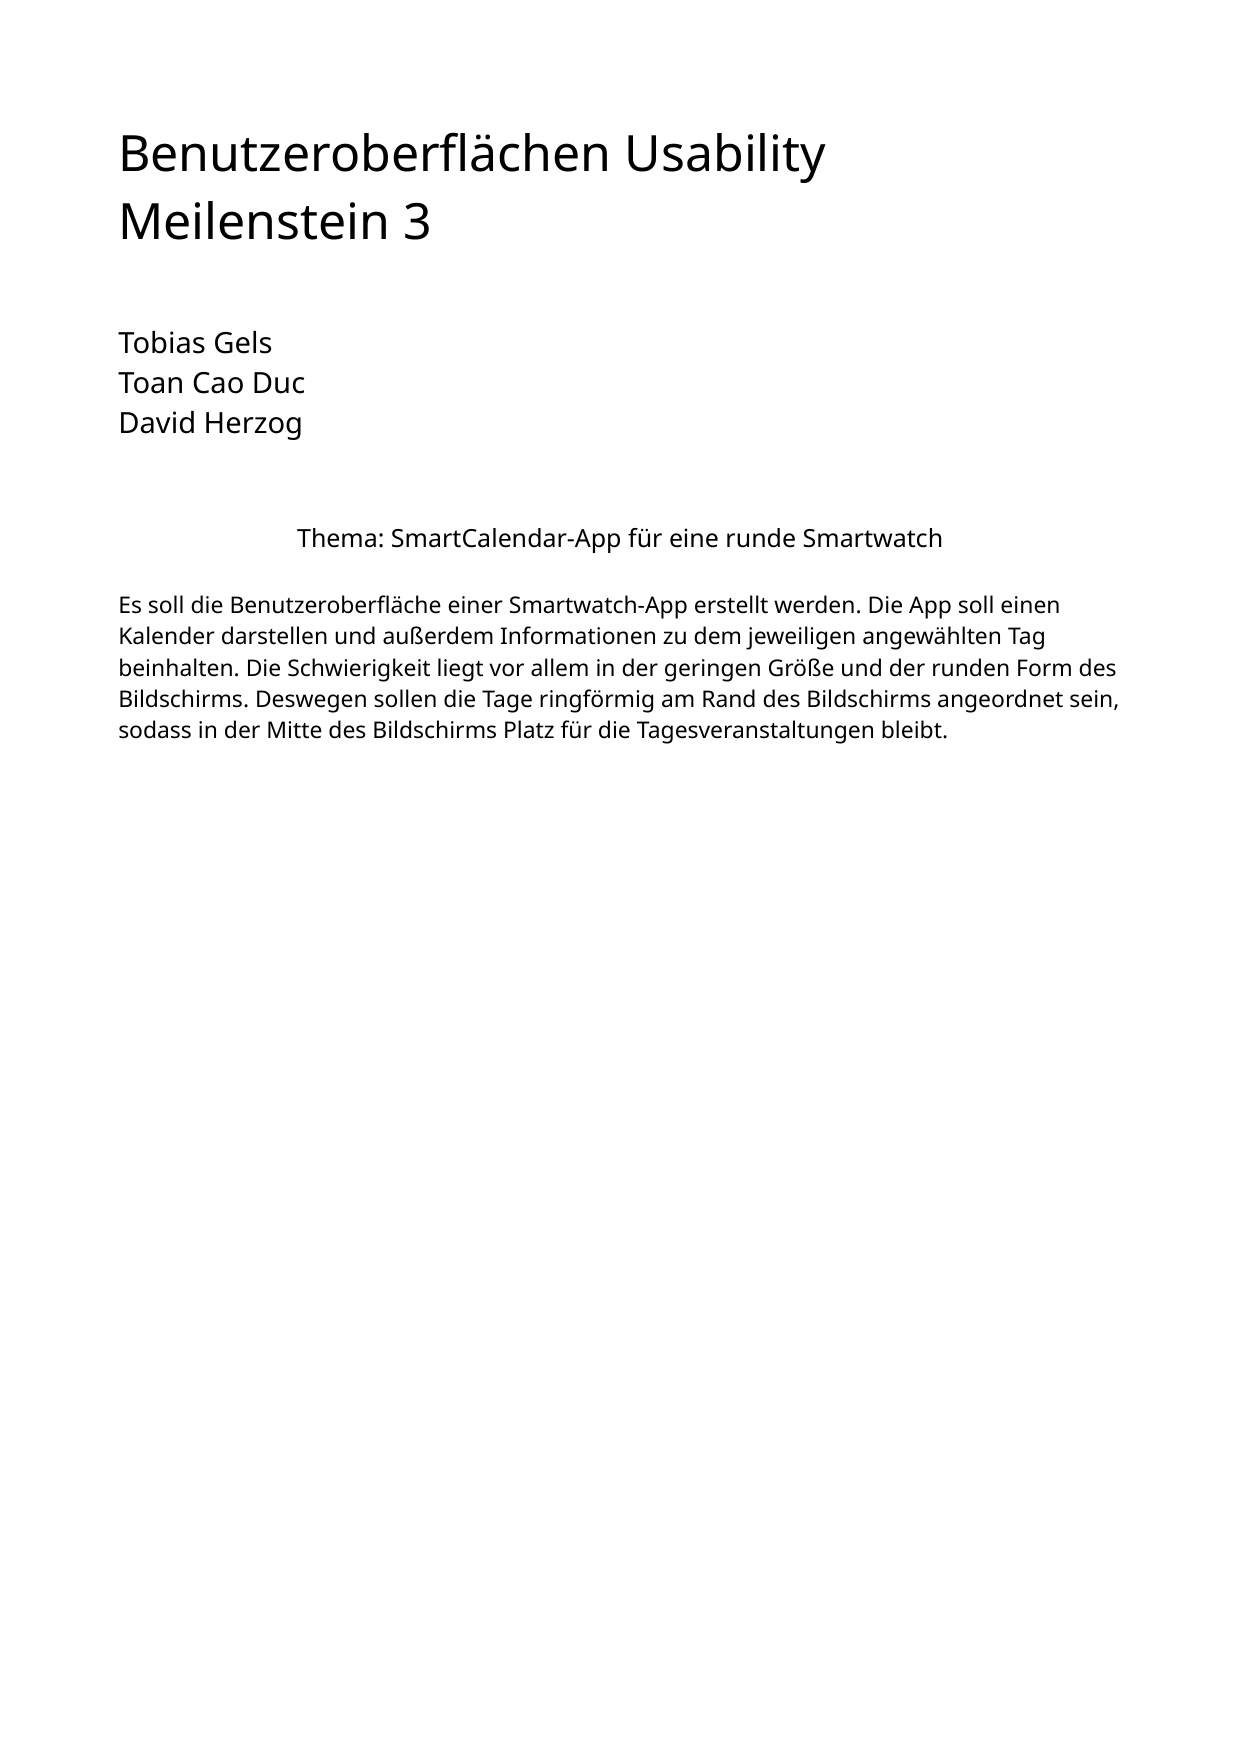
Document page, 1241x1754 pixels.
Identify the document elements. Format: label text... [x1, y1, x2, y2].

text Toan Cao Duc [118, 362, 1122, 402]
text Tobias Gels [118, 322, 1122, 362]
text David Herzog [118, 402, 1122, 442]
text Es soll die Benutzeroberfläche einer Smartwatch-App erstellt werden. Die App soll einen Kalender darstellen und außerdem Informationen zu dem jeweiligen angewählten Tag beinhalten. Die Schwierigkeit liegt vor allem in der geringen Größe und der runden Form des Bildschirms. Deswegen sollen die Tage ringförmig am Rand des Bildschirms angeordnet sein, sodass in der Mitte des Bildschirms Platz für die Tagesveranstaltungen bleibt. [118, 589, 1122, 745]
text Meilenstein 3 [118, 186, 1122, 254]
text Thema: SmartCalendar-App für eine runde Smartwatch [118, 521, 1122, 555]
text Benutzeroberflächen Usability [118, 118, 1122, 186]
